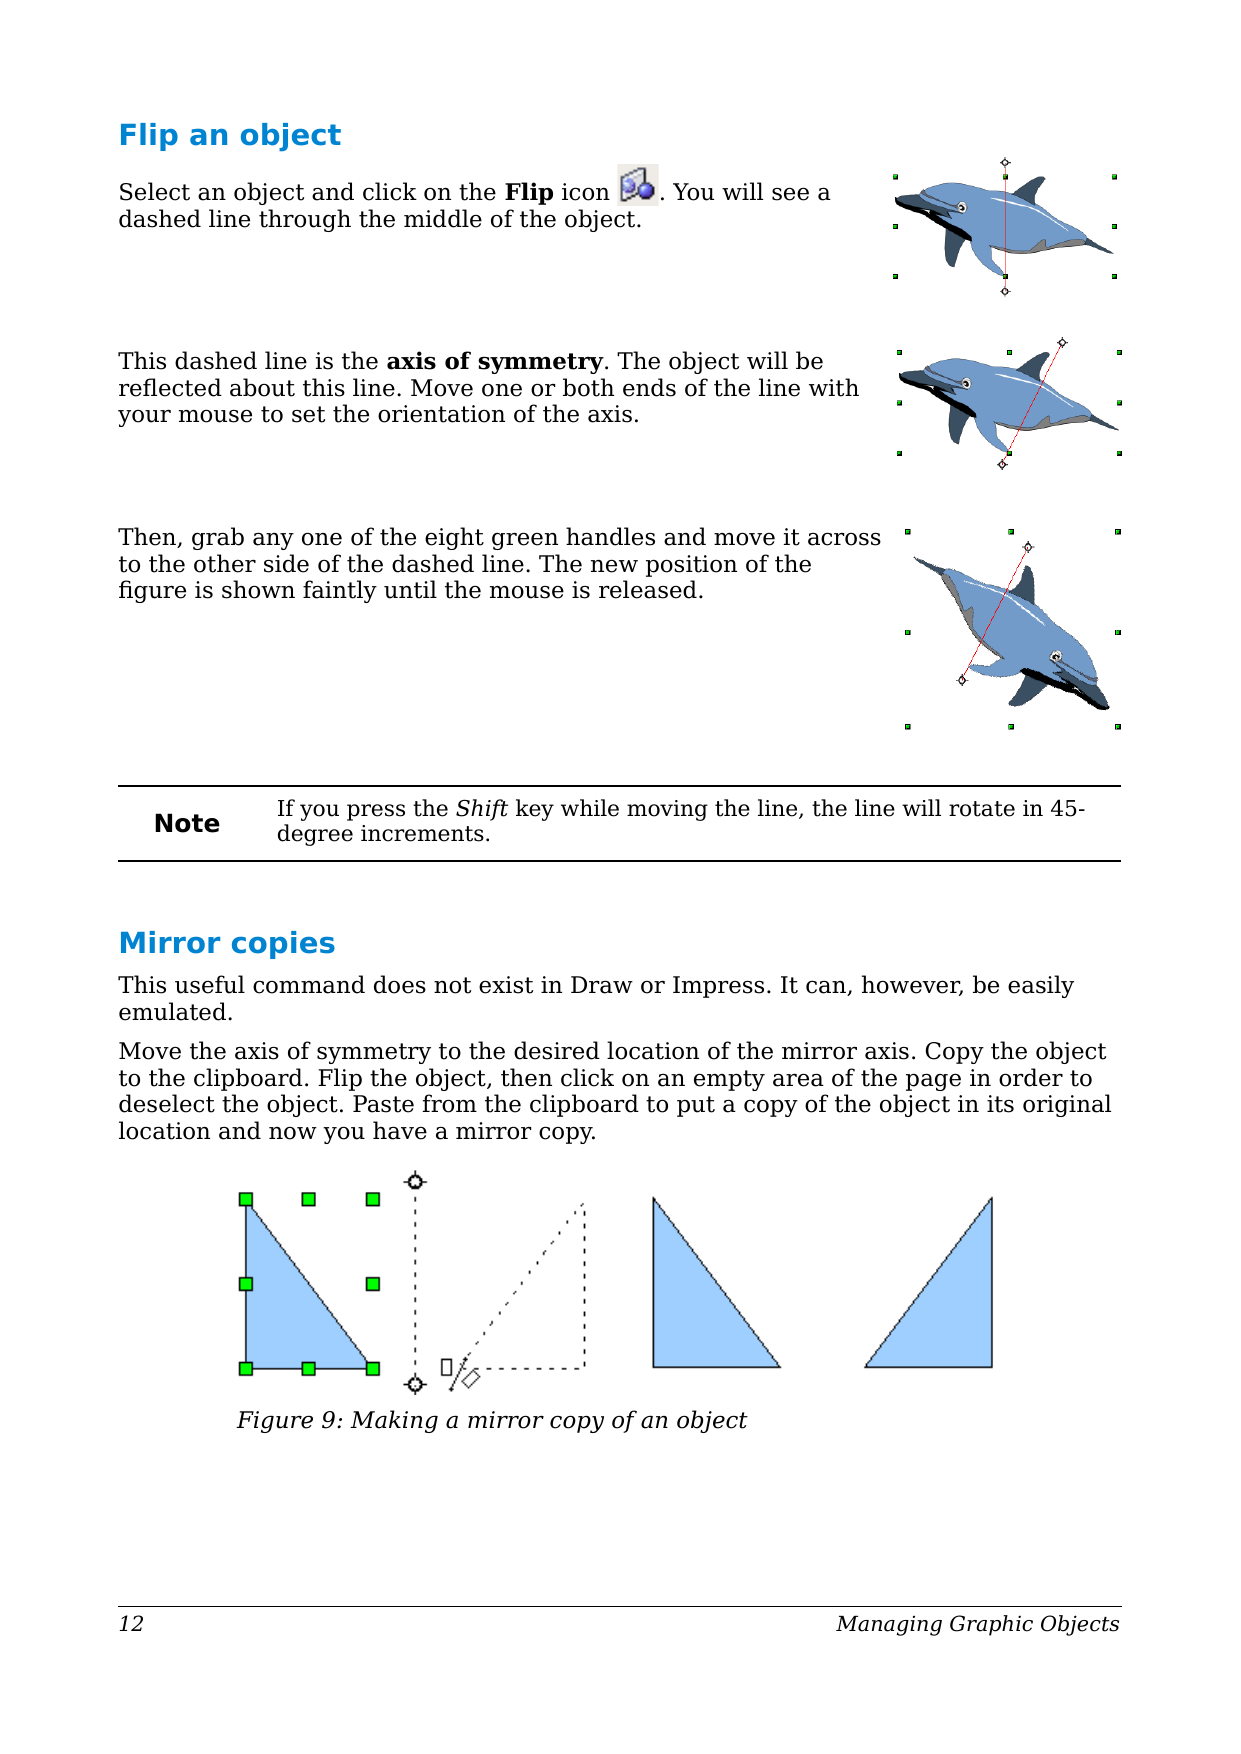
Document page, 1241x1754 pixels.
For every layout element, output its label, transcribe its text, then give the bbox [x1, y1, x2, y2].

text This useful command does not exist in Draw or Impress. It can, however, be easily emulated. [118, 972, 1122, 1026]
table_header Note [118, 787, 255, 859]
subtitle Flip an object [118, 118, 1122, 152]
subtitle Mirror copies [118, 926, 1122, 960]
text This dashed line is the axis of symmetry. The object will be reflected about this line. Move one or both ends of the line with your mouse to set the orientation of the axis. [118, 348, 895, 428]
picture [236, 1170, 595, 1395]
text Move the axis of symmetry to the desired location of the mirror axis. Copy the object to the clipboard. Flip the object, then click on an empty area of the page in order to deselect the object. Paste from the clipboard to put a copy of the object in its original location and now you have a mirror copy. [118, 1038, 1122, 1145]
table_header If you press the Shift key while moving the line, the line will rotate in 45-degree increments. [255, 787, 1121, 859]
text Then, grab any one of the eight green handles and move it across to the other side of the dashed line. The new position of the figure is shown faintly until the mouse is released. [118, 524, 1122, 604]
picture [902, 527, 1123, 730]
picture [895, 335, 1123, 471]
picture [645, 1170, 1004, 1395]
picture [891, 155, 1118, 297]
text Select an object and click on the Flip icon . You will see a dashed line through the middle of the object. [118, 164, 891, 233]
picture [617, 164, 659, 206]
text Figure 9: Making a mirror copy of an object [237, 1407, 1003, 1433]
